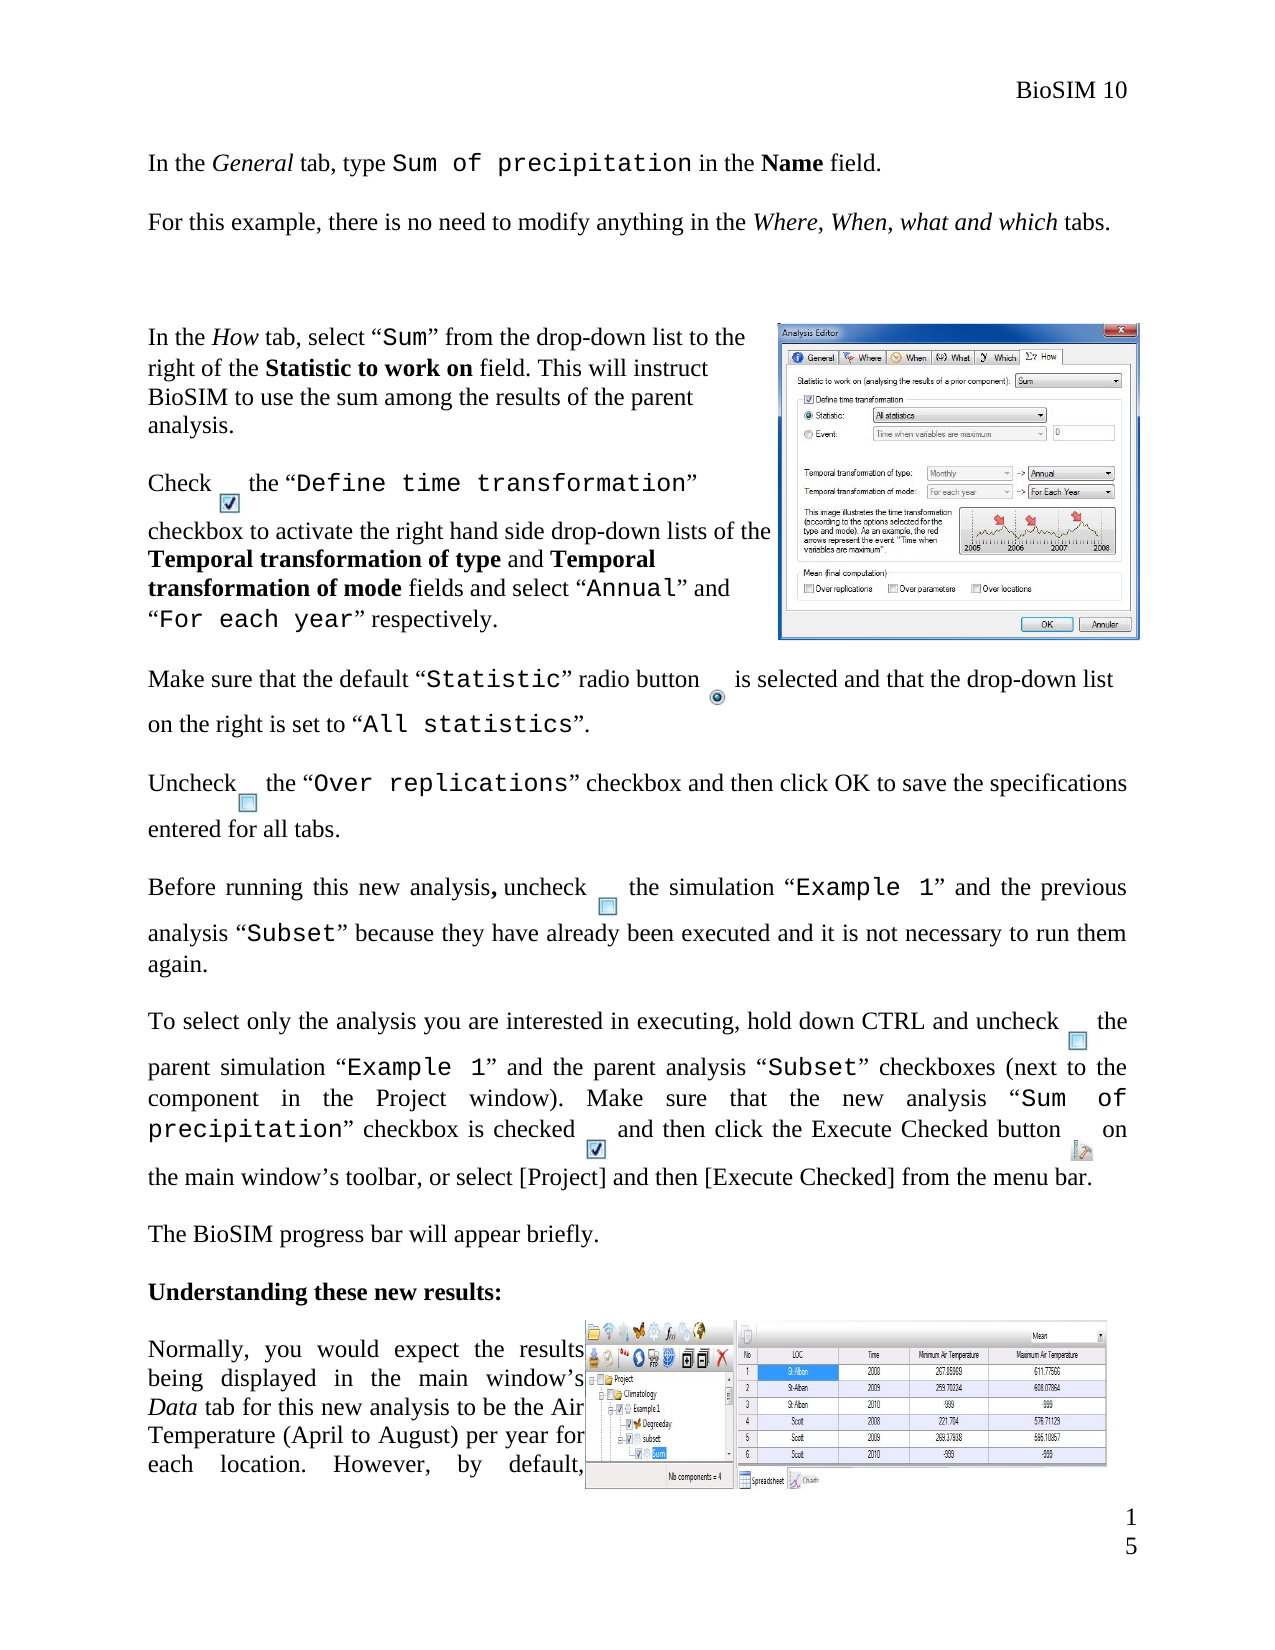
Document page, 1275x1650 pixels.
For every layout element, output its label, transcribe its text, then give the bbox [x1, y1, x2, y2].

text Before running this new analysis, uncheck the simulation “Example 1” and the previous analysis “Subset” because they have already been executed and it is not necessary to run them again. [148, 872, 1127, 978]
text For this example, there is no need to modify anything in the Where, When, what and which tabs. [148, 207, 1127, 236]
text In the General tab, type Sum of precipitation in the Name field. [148, 148, 1127, 178]
text Make sure that the default “Statistic” radio button is selected and that the drop-down list on the right is set to “All statistics”. [148, 664, 1127, 740]
text Understanding these new results: [148, 1277, 1127, 1305]
text Normally, you would expect the results being displayed in the main window’s Data tab for this new analysis to be the Air Temperature (April to August) per year for each location. However, by default, [148, 1334, 585, 1478]
text Uncheck the “Over replications” checkbox and then click OK to save the specifications entered for all tabs. [148, 768, 1127, 843]
text To select only the analysis you are interested in executing, hold down CTRL and uncheck the parent simulation “Example 1” and the parent analysis “Subset” checkboxes (next to the component in the Project window). Make sure that the new analysis “Sum of precipitation” checkbox is checked and then click the Execute Checked button on the main window’s toolbar, or select [Project] and then [Execute Checked] from the menu bar. [148, 1006, 1127, 1190]
text Check the “Define time transformation” checkbox to activate the right hand side drop-down lists of the Temporal transformation of type and Temporal transformation of mode fields and select “Annual” and “For each year” respectively. [148, 468, 777, 635]
text In the How tab, select “Sum” from the drop-down list to the right of the Statistic to work on field. This will instruct BioSIM to use the sum among the results of the parent analysis. [148, 322, 1127, 439]
text The BioSIM progress bar will appear briefly. [148, 1219, 1127, 1248]
text [791, 1334, 1127, 1478]
